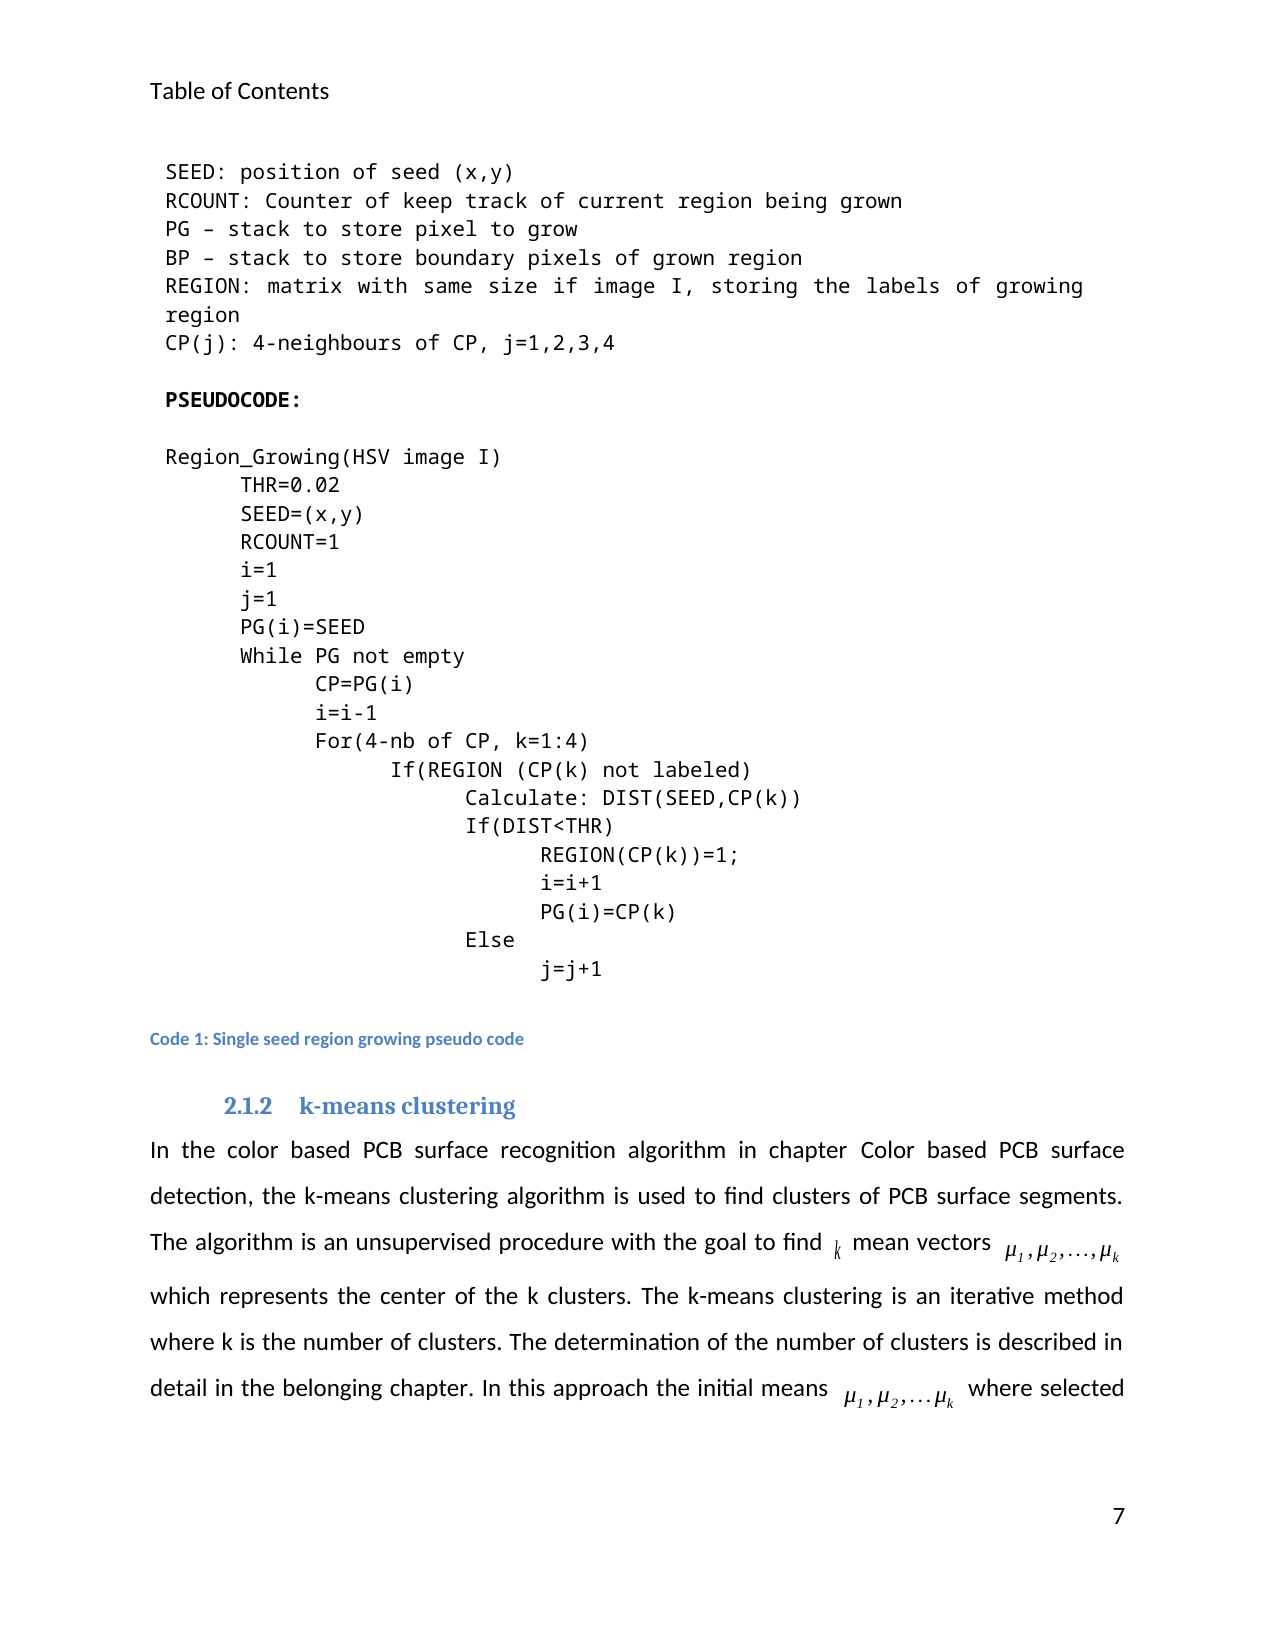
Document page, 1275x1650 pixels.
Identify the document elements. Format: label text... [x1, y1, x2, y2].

text For(4-nb of CP, k=1:4) [240, 726, 1084, 755]
text PG(i)=CP(k) [240, 897, 1084, 925]
text Region_Growing(HSV image I) [165, 442, 1084, 470]
text BP – stack to store boundary pixels of grown region [165, 243, 1084, 271]
text i=i+1 [240, 868, 1084, 897]
text RCOUNT: Counter of keep track of current region being grown [165, 186, 1084, 214]
text If(REGION (CP(k) not labeled) [240, 755, 1084, 783]
text j=j+1 [240, 954, 1084, 982]
text CP(j): 4-neighbours of CP, j=1,2,3,4 [165, 328, 1084, 357]
text j=1 [165, 584, 1084, 612]
subtitle k-means clustering [224, 1092, 1125, 1120]
text Code 1: Single seed region growing pseudo code [150, 1027, 1125, 1050]
text i=i-1 [165, 698, 1084, 726]
text RCOUNT=1 [165, 527, 1084, 556]
text SEED=(x,y) [165, 499, 1084, 527]
text PG – stack to store pixel to grow [165, 214, 1084, 243]
text SEED: position of seed (x,y) [165, 157, 1084, 186]
text Calculate: DIST(SEED,CP(k)) [240, 783, 1084, 812]
text THR=0.02 [165, 470, 1084, 499]
text PG(i)=SEED [165, 612, 1084, 641]
text REGION: matrix with same size if image I, storing the labels of growing region [165, 271, 1084, 328]
text CP=PG(i) [165, 669, 1084, 698]
text Else [240, 925, 1084, 954]
text i=1 [165, 556, 1084, 584]
text While PG not empty [165, 641, 1084, 669]
text In the color based PCB surface recognition algorithm in chapter Color based PCB surface detection, the k-means clustering algorithm is used to find clusters of PCB surface segments. The algorithm is an unsupervised procedure with the goal to find mean vectors which represents the center of the k clusters. The k-means clustering is an iterative method where k is the number of clusters. The determination of the number of clusters is described in detail in the belonging chapter. In this approach the initial means where selected randomly from the sample space. The squared Euclidian distance is computed for each sample and the nearest mean is selected to approximate as: [150, 1135, 1125, 1411]
text If(DIST<THR) [240, 812, 1084, 840]
text PSEUDOCODE: [165, 385, 1084, 413]
text REGION(CP(k))=1; [240, 840, 1084, 868]
